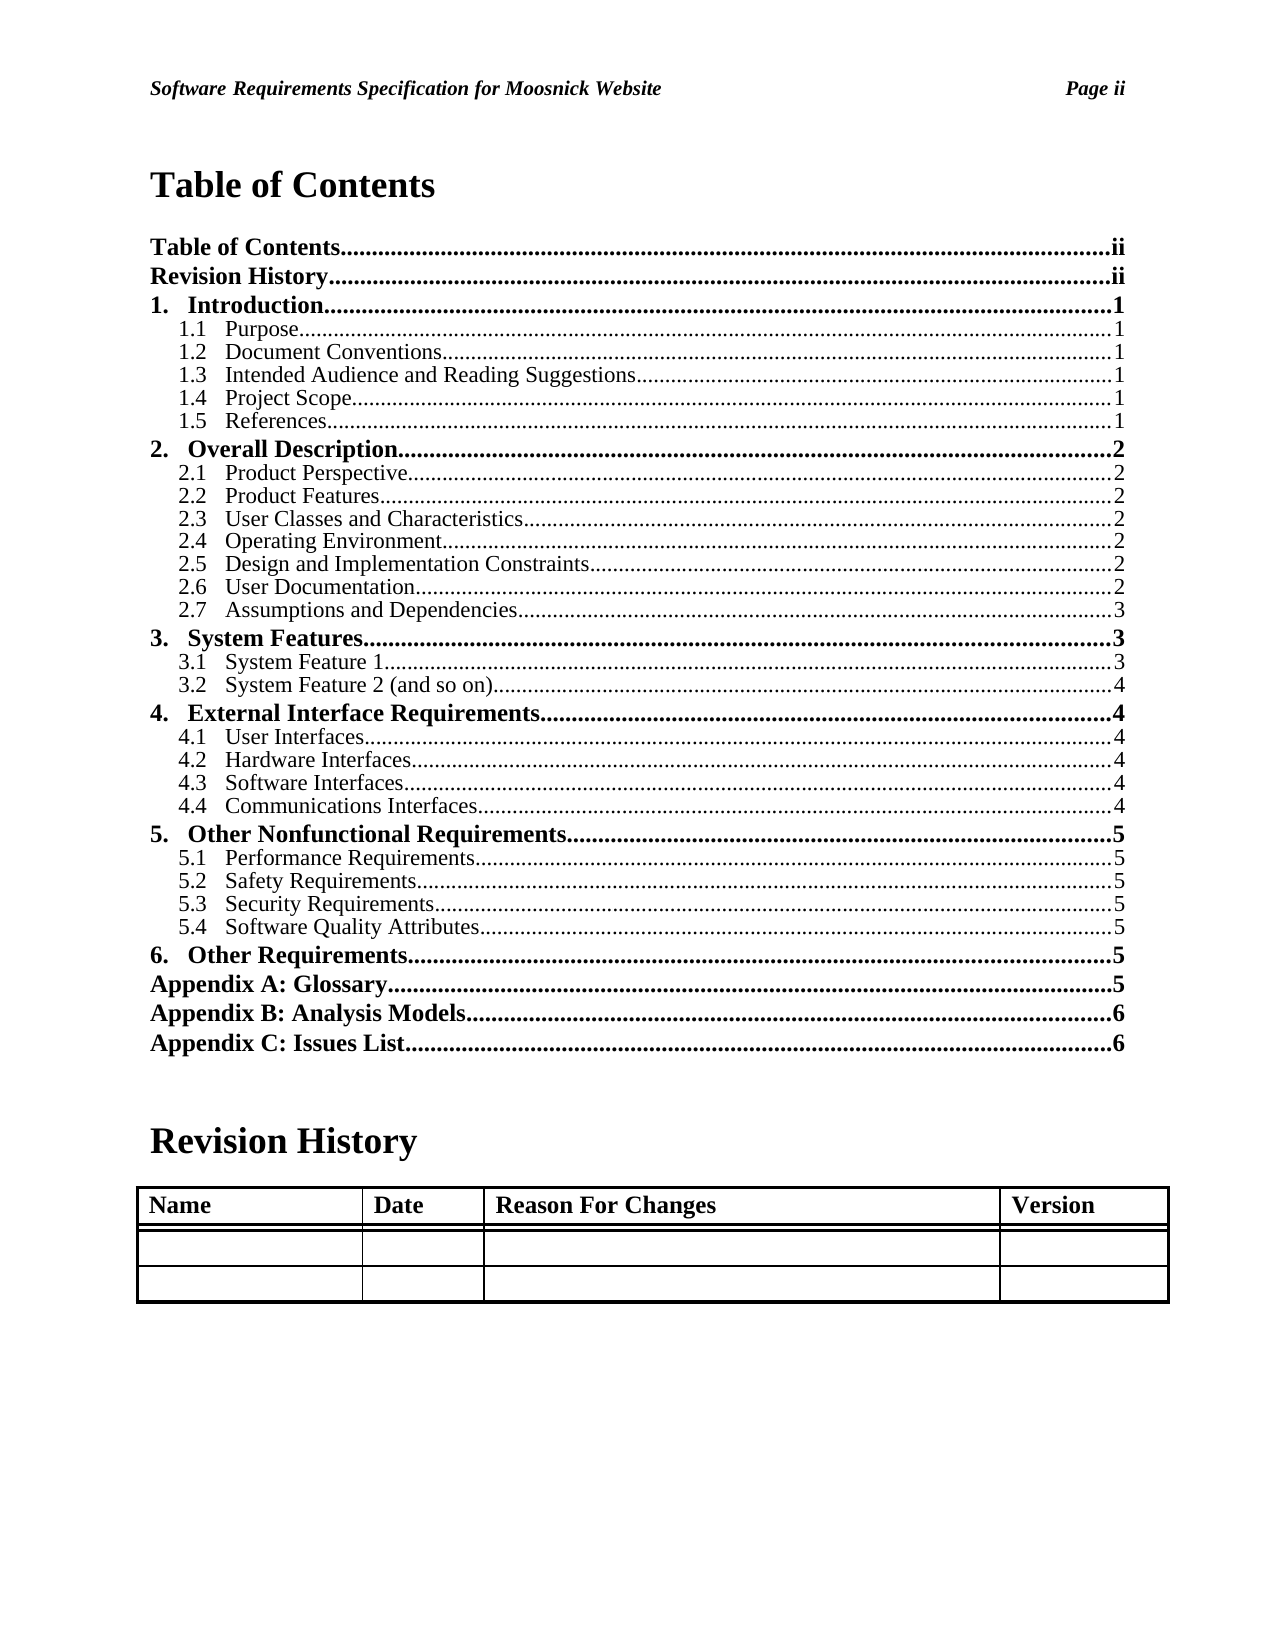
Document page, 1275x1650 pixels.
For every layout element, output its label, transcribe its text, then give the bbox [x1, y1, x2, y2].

text Appendix C: Issues List 6 [150, 1033, 1125, 1056]
text 1. Introduction 1 [150, 295, 1125, 318]
table_cell [485, 1232, 999, 1265]
text 2.6 User Documentation 2 [178, 576, 1125, 599]
text 3. System Features 3 [150, 628, 1125, 651]
text 5.2 Safety Requirements 5 [178, 870, 1125, 893]
text 2.4 Operating Environment 2 [178, 531, 1125, 553]
text 4.2 Hardware Interfaces 4 [178, 749, 1125, 772]
text 2.7 Assumptions and Dependencies 3 [178, 599, 1125, 622]
table_cell [363, 1232, 483, 1265]
text 1.5 References 1 [178, 410, 1125, 433]
text Revision History [150, 1118, 1125, 1161]
text 4. External Interface Requirements 4 [150, 703, 1125, 726]
text 2.5 Design and Implementation Constraints 2 [178, 553, 1125, 576]
table_cell [1001, 1267, 1167, 1300]
text 5.3 Security Requirements 5 [178, 893, 1125, 916]
text 4.4 Communications Interfaces 4 [178, 795, 1125, 818]
text 3.2 System Feature 2 (and so on) 4 [178, 674, 1125, 697]
text 4.3 Software Interfaces 4 [178, 772, 1125, 795]
table_cell [139, 1232, 362, 1265]
text 1.3 Intended Audience and Reading Suggestions 1 [178, 364, 1125, 387]
text 5. Other Nonfunctional Requirements 5 [150, 824, 1125, 847]
text 2. Overall Description 2 [150, 439, 1125, 462]
text 4.1 User Interfaces 4 [178, 726, 1125, 749]
text Table of Contents [150, 162, 1125, 206]
text Appendix B: Analysis Models 6 [150, 1003, 1125, 1026]
text Table of Contents ii [150, 237, 1125, 260]
table_header Name [139, 1189, 362, 1223]
text 5.4 Software Quality Attributes 5 [178, 916, 1125, 939]
text Revision History ii [150, 266, 1125, 289]
text 3.1 System Feature 1 3 [178, 651, 1125, 674]
table_cell [1001, 1232, 1167, 1265]
text 2.2 Product Features 2 [178, 485, 1125, 508]
table_header Reason For Changes [485, 1189, 999, 1223]
table_header Date [363, 1189, 483, 1223]
text 1.2 Document Conventions 1 [178, 341, 1125, 364]
table_header Version [1001, 1189, 1167, 1223]
table_cell [139, 1267, 362, 1300]
table_cell [363, 1267, 483, 1300]
table_cell [485, 1267, 999, 1300]
text 5.1 Performance Requirements 5 [178, 847, 1125, 870]
text 1.1 Purpose 1 [178, 318, 1125, 341]
text 2.3 User Classes and Characteristics 2 [178, 508, 1125, 531]
text 6. Other Requirements 5 [150, 945, 1125, 968]
text Appendix A: Glossary 5 [150, 974, 1125, 997]
text 2.1 Product Perspective 2 [178, 462, 1125, 485]
text 1.4 Project Scope 1 [178, 387, 1125, 410]
